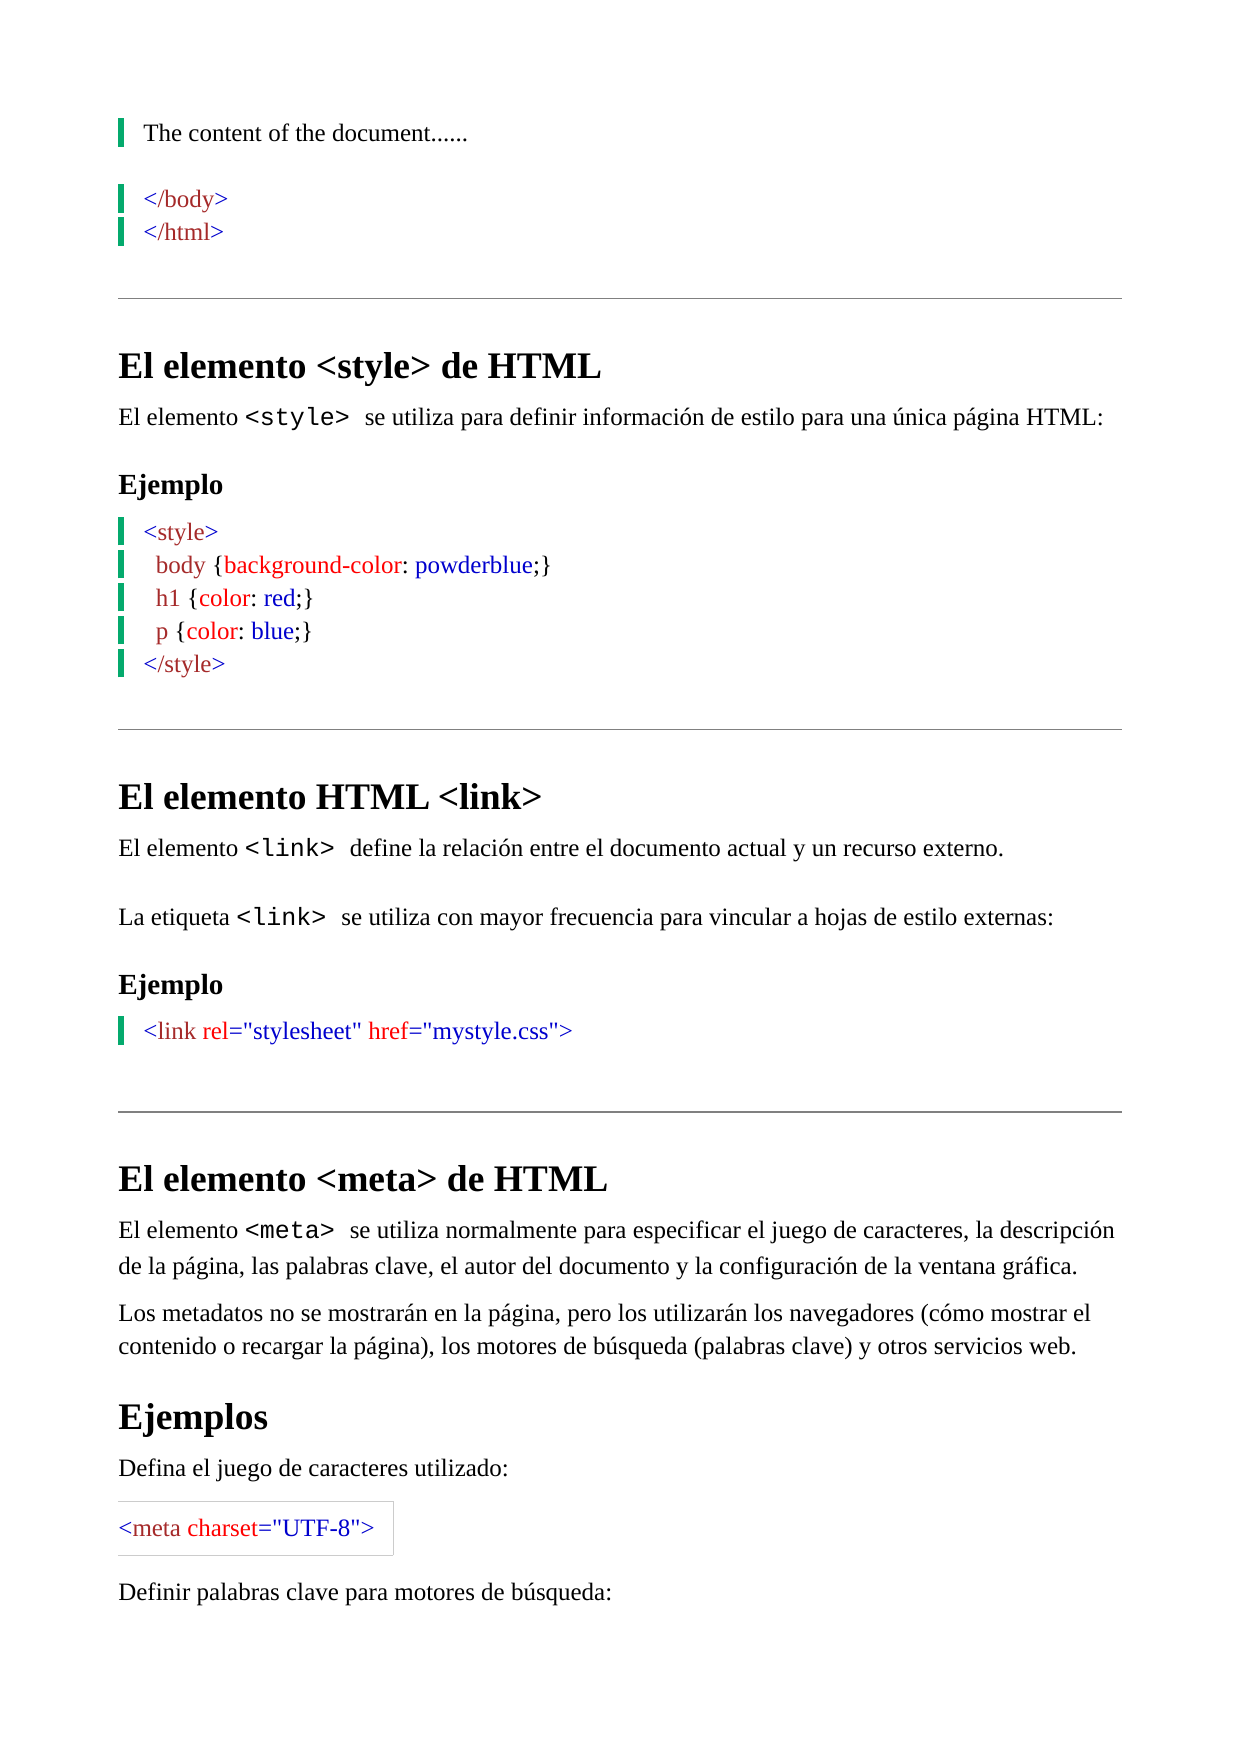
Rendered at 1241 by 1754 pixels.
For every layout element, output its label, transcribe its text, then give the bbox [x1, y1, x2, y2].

subtitle Ejemplo [118, 467, 1122, 501]
text The content of the document...... </body> </html> [118, 118, 1122, 246]
text <meta charset="UTF-8"> [118, 1502, 393, 1555]
subtitle El elemento <style> de HTML [118, 343, 1122, 386]
text Definir palabras clave para motores de búsqueda: [118, 1577, 1122, 1606]
subtitle Ejemplo [118, 967, 1122, 1001]
subtitle El elemento <meta> de HTML [118, 1157, 1122, 1200]
text El elemento <style> se utiliza para definir información de estilo para una única página HTML: [118, 402, 1122, 433]
subtitle El elemento HTML <link> [118, 775, 1122, 818]
subtitle Ejemplos [118, 1394, 1122, 1438]
text El elemento <meta> se utiliza normalmente para especificar el juego de caracteres, la descripción de la página, las palabras clave, el autor del documento y la configuración de la ventana gráfica. [118, 1216, 1122, 1279]
text Los metadatos no se mostrarán en la página, pero los utilizarán los navegadores (cómo mostrar el contenido o recargar la página), los motores de búsqueda (palabras clave) y otros servicios web. [118, 1298, 1122, 1360]
text Defina el juego de caracteres utilizado: [118, 1453, 1122, 1482]
text <style> body {background-color: powderblue;} h1 {color: red;} p {color: blue;} </style> [118, 517, 1122, 677]
text <link rel="stylesheet" href="mystyle.css"> [124, 1016, 1122, 1045]
text El elemento <link> define la relación entre el documento actual y un recurso externo. La etiqueta <link> se utiliza con mayor frecuencia para vincular a hojas de estilo externas: [118, 833, 1122, 932]
text [394, 1501, 1122, 1555]
